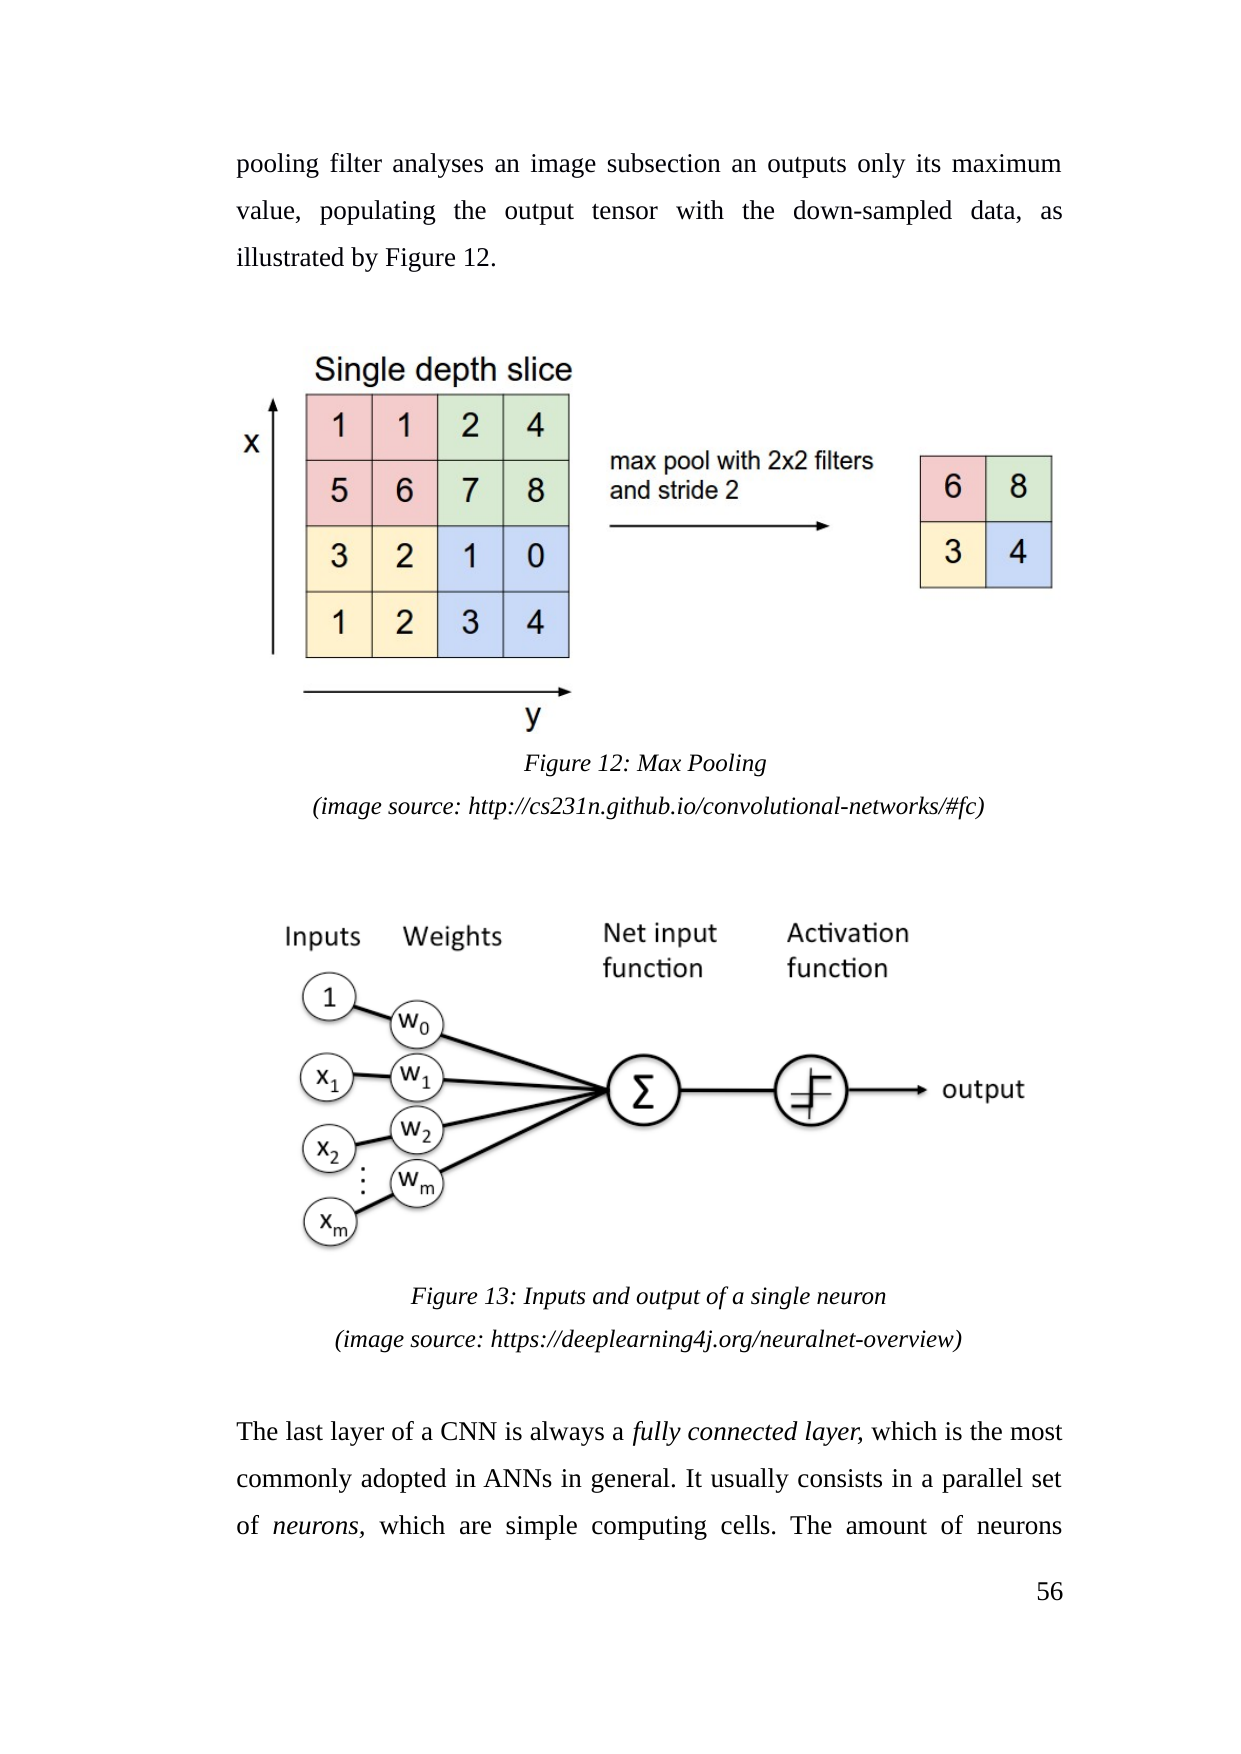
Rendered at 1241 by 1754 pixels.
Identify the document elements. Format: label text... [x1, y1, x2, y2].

text Figure 12: Max Pooling (image source: http://cs231n.github.io/convolutional-networks/#fc) [236, 734, 1063, 819]
picture [265, 894, 1034, 1267]
text The last layer of a CNN is always a fully connected layer, which is the most commonly adopted in ANNs in general. It usually consists in a parallel set of neurons, which are simple computing cells. The amount of neurons [236, 1415, 1063, 1540]
text pooling filter analyses an image subsection an outputs only its maximum value, populating the output tensor with the down-sampled data, as illustrated by Figure 12. [236, 148, 1063, 272]
text Figure 13: Inputs and output of a single neuron (image source: https://deeplearning4j.org/neuralnet-overview) [266, 1267, 1033, 1353]
picture [236, 346, 1063, 734]
